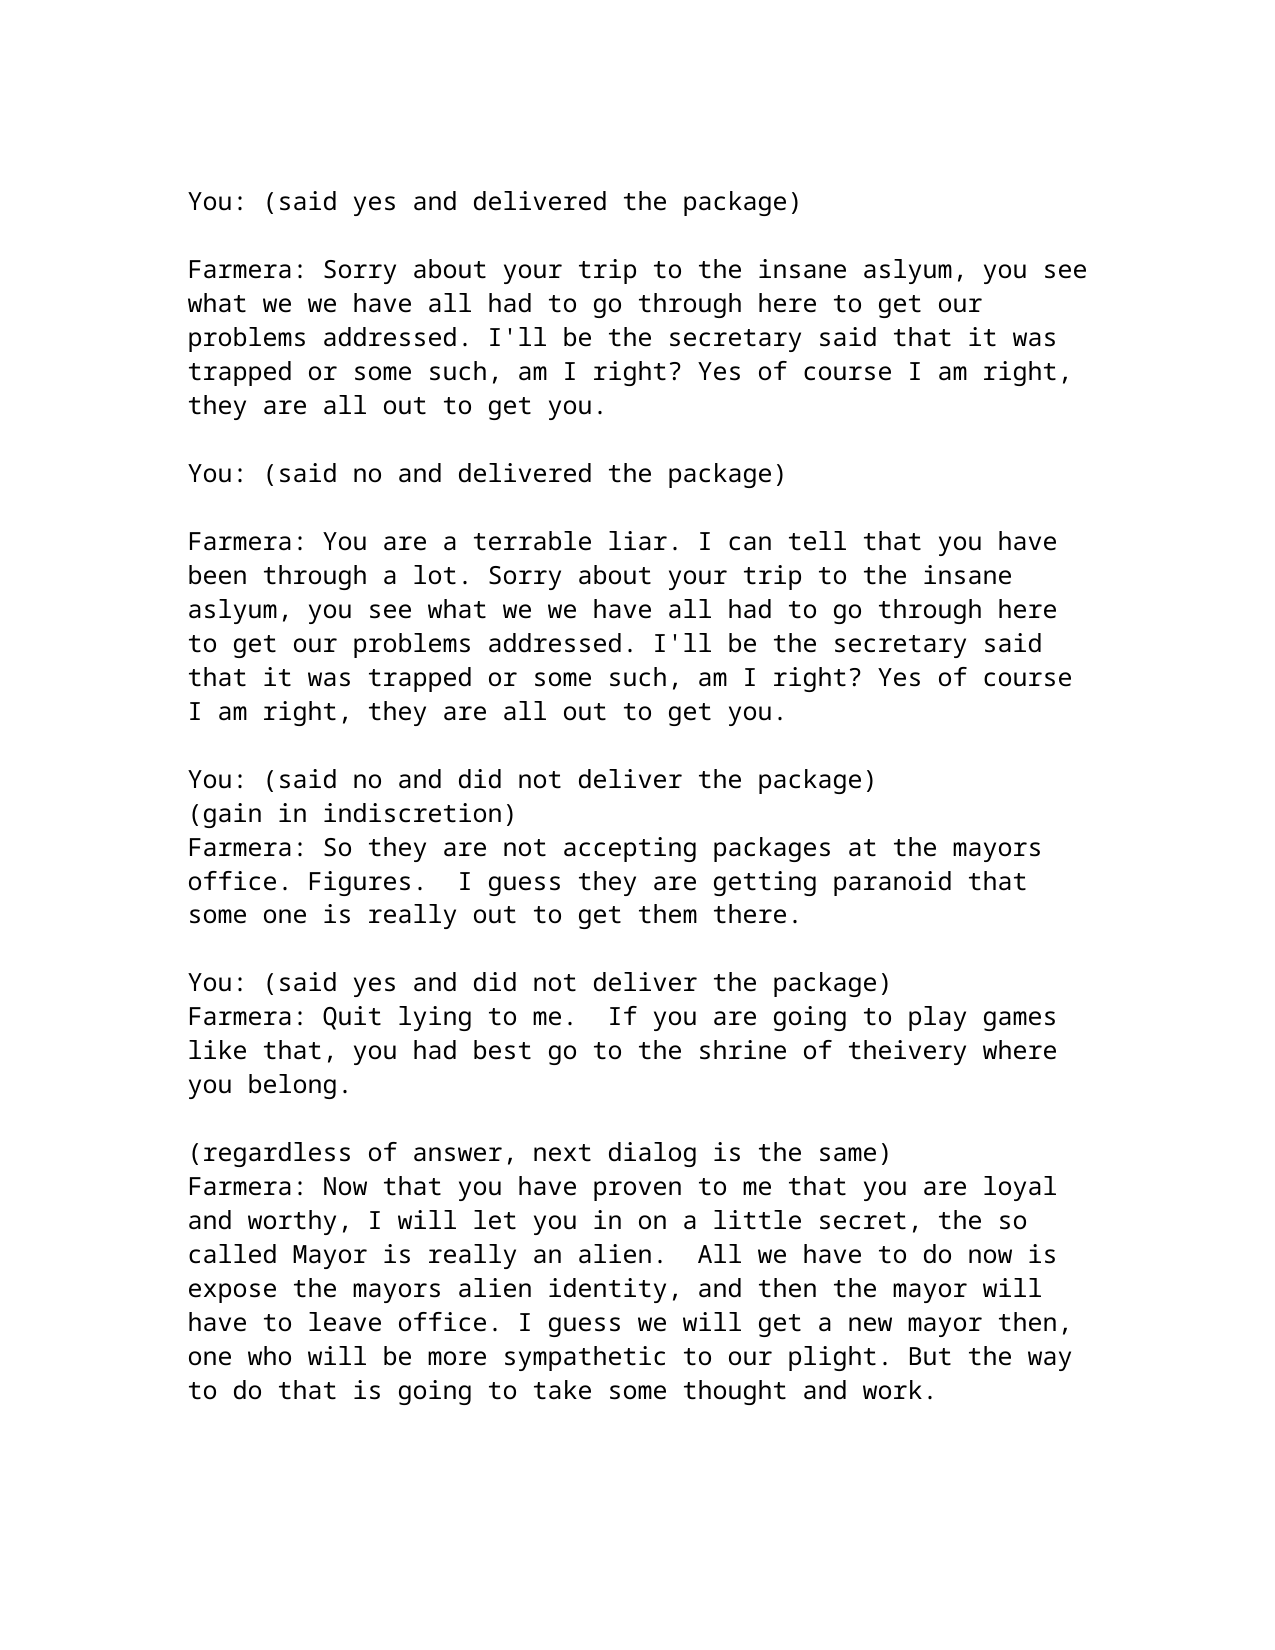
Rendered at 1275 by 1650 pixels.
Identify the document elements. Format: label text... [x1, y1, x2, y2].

text You: (said yes and delivered the package) [187, 184, 1087, 218]
text (regardless of answer, next dialog is the same) [187, 1135, 1087, 1169]
text Farmera: Sorry about your trip to the insane aslyum, you see what we we have all had to go through here to get our problems addressed. I'll be the secretary said that it was trapped or some such, am I right? Yes of course I am right, they are all out to get you. [187, 252, 1087, 422]
text You: (said no and did not deliver the package) [187, 761, 1087, 795]
text You: (said no and delivered the package) [187, 456, 1087, 489]
text Farmera: Quit lying to me. If you are going to play games like that, you had best go to the shrine of theivery where you belong. [187, 999, 1087, 1101]
text (gain in indiscretion) [187, 795, 1087, 829]
text You: (said yes and did not deliver the package) [187, 965, 1087, 999]
text Farmera: You are a terrable liar. I can tell that you have been through a lot. Sorry about your trip to the insane aslyum, you see what we we have all had to go through here to get our problems addressed. I'll be the secretary said that it was trapped or some such, am I right? Yes of course I am right, they are all out to get you. [187, 523, 1087, 727]
text Farmera: Now that you have proven to me that you are loyal and worthy, I will let you in on a little secret, the so called Mayor is really an alien. All we have to do now is expose the mayors alien identity, and then the mayor will have to leave office. I guess we will get a new mayor then, one who will be more sympathetic to our plight. But the way to do that is going to take some thought and work. [187, 1169, 1087, 1406]
text Farmera: So they are not accepting packages at the mayors office. Figures. I guess they are getting paranoid that some one is really out to get them there. [187, 829, 1087, 931]
